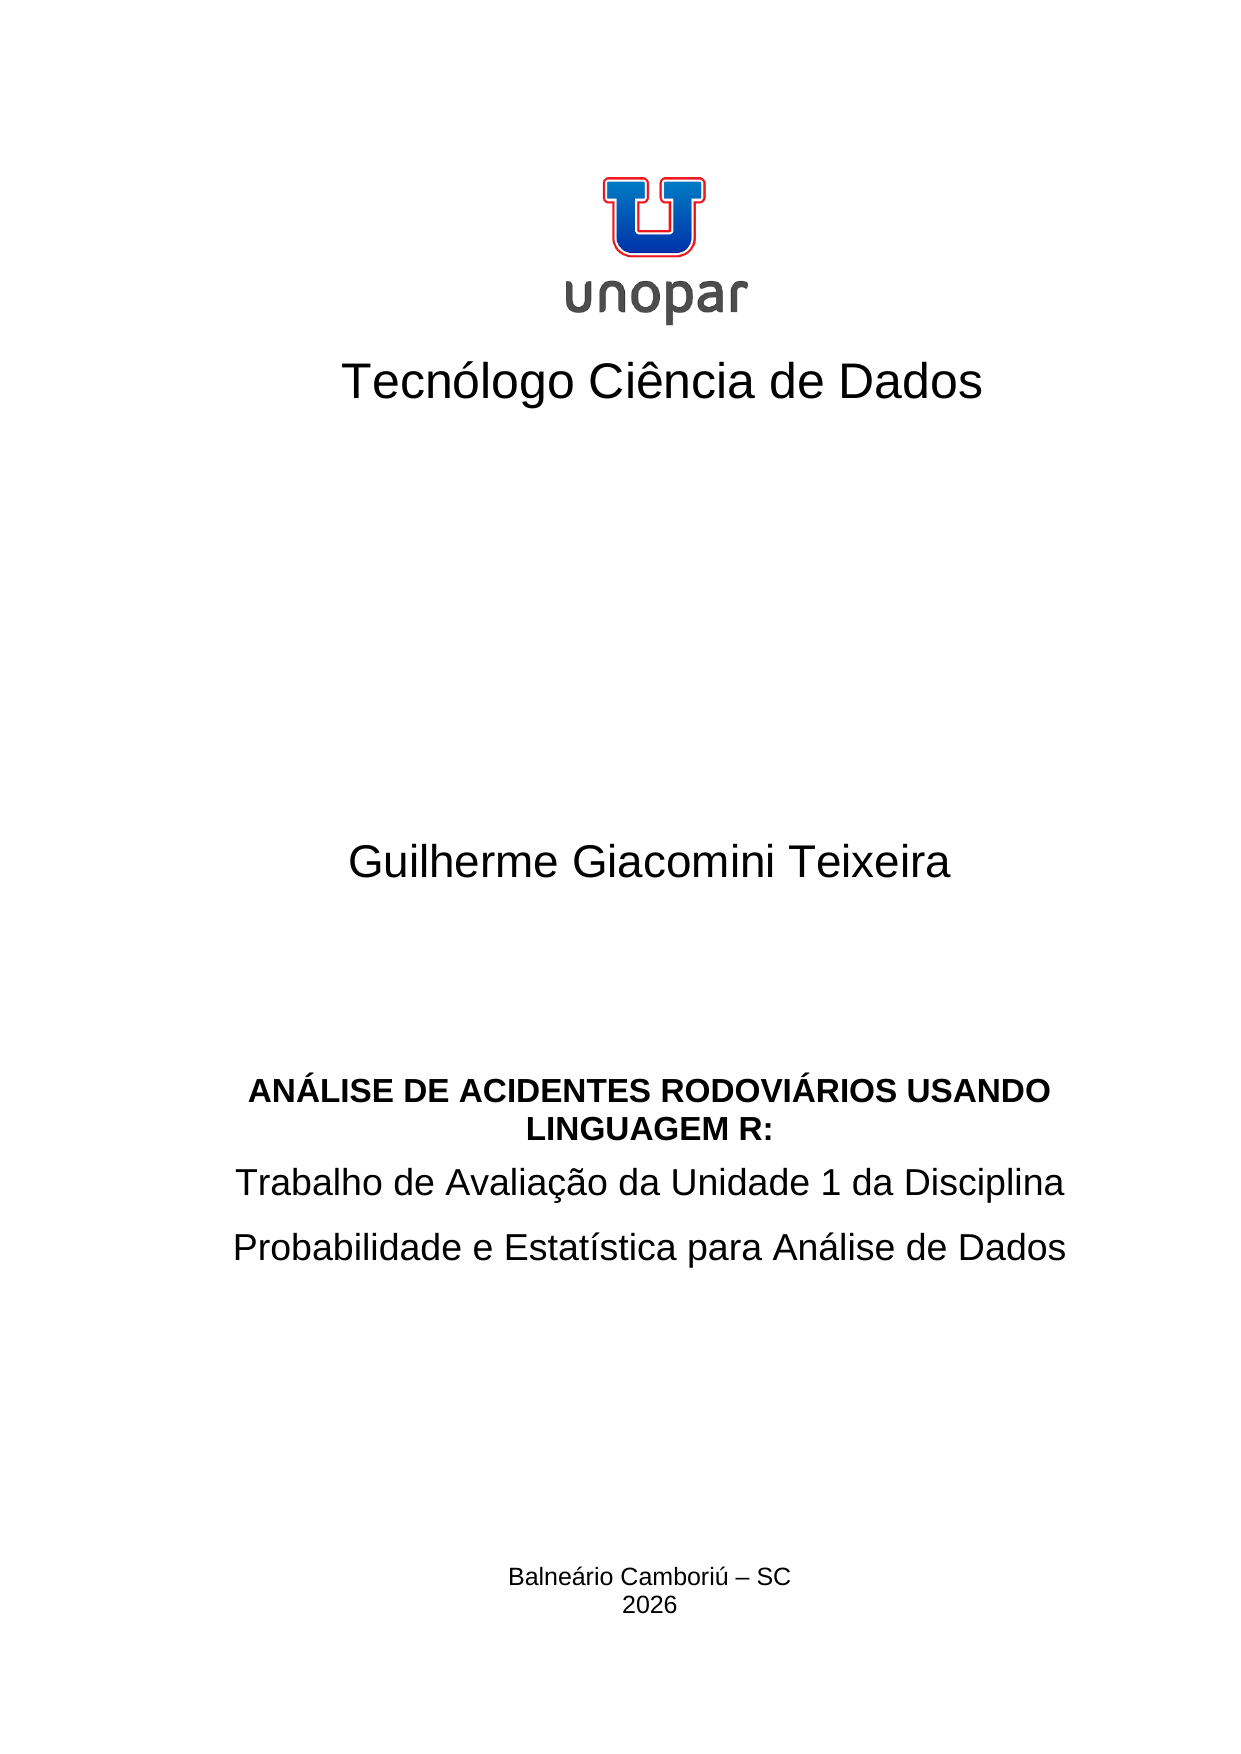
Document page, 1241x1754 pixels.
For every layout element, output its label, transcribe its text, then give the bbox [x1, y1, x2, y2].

text 2026 [177, 1590, 1122, 1619]
text Tecnólogo Ciência de Dados [190, 351, 1135, 409]
text Trabalho de Avaliação da Unidade 1 da Disciplina Probabilidade e Estatística para Análise de Dados [177, 1160, 1122, 1268]
text Guilherme Giacomini Teixeira [177, 834, 1122, 887]
text Balneário Camboriú – SC [177, 1562, 1122, 1590]
text ANÁLISE DE ACIDENTES RODOVIÁRIOS USANDO LINGUAGEM R: [177, 1071, 1122, 1148]
picture [536, 177, 778, 330]
